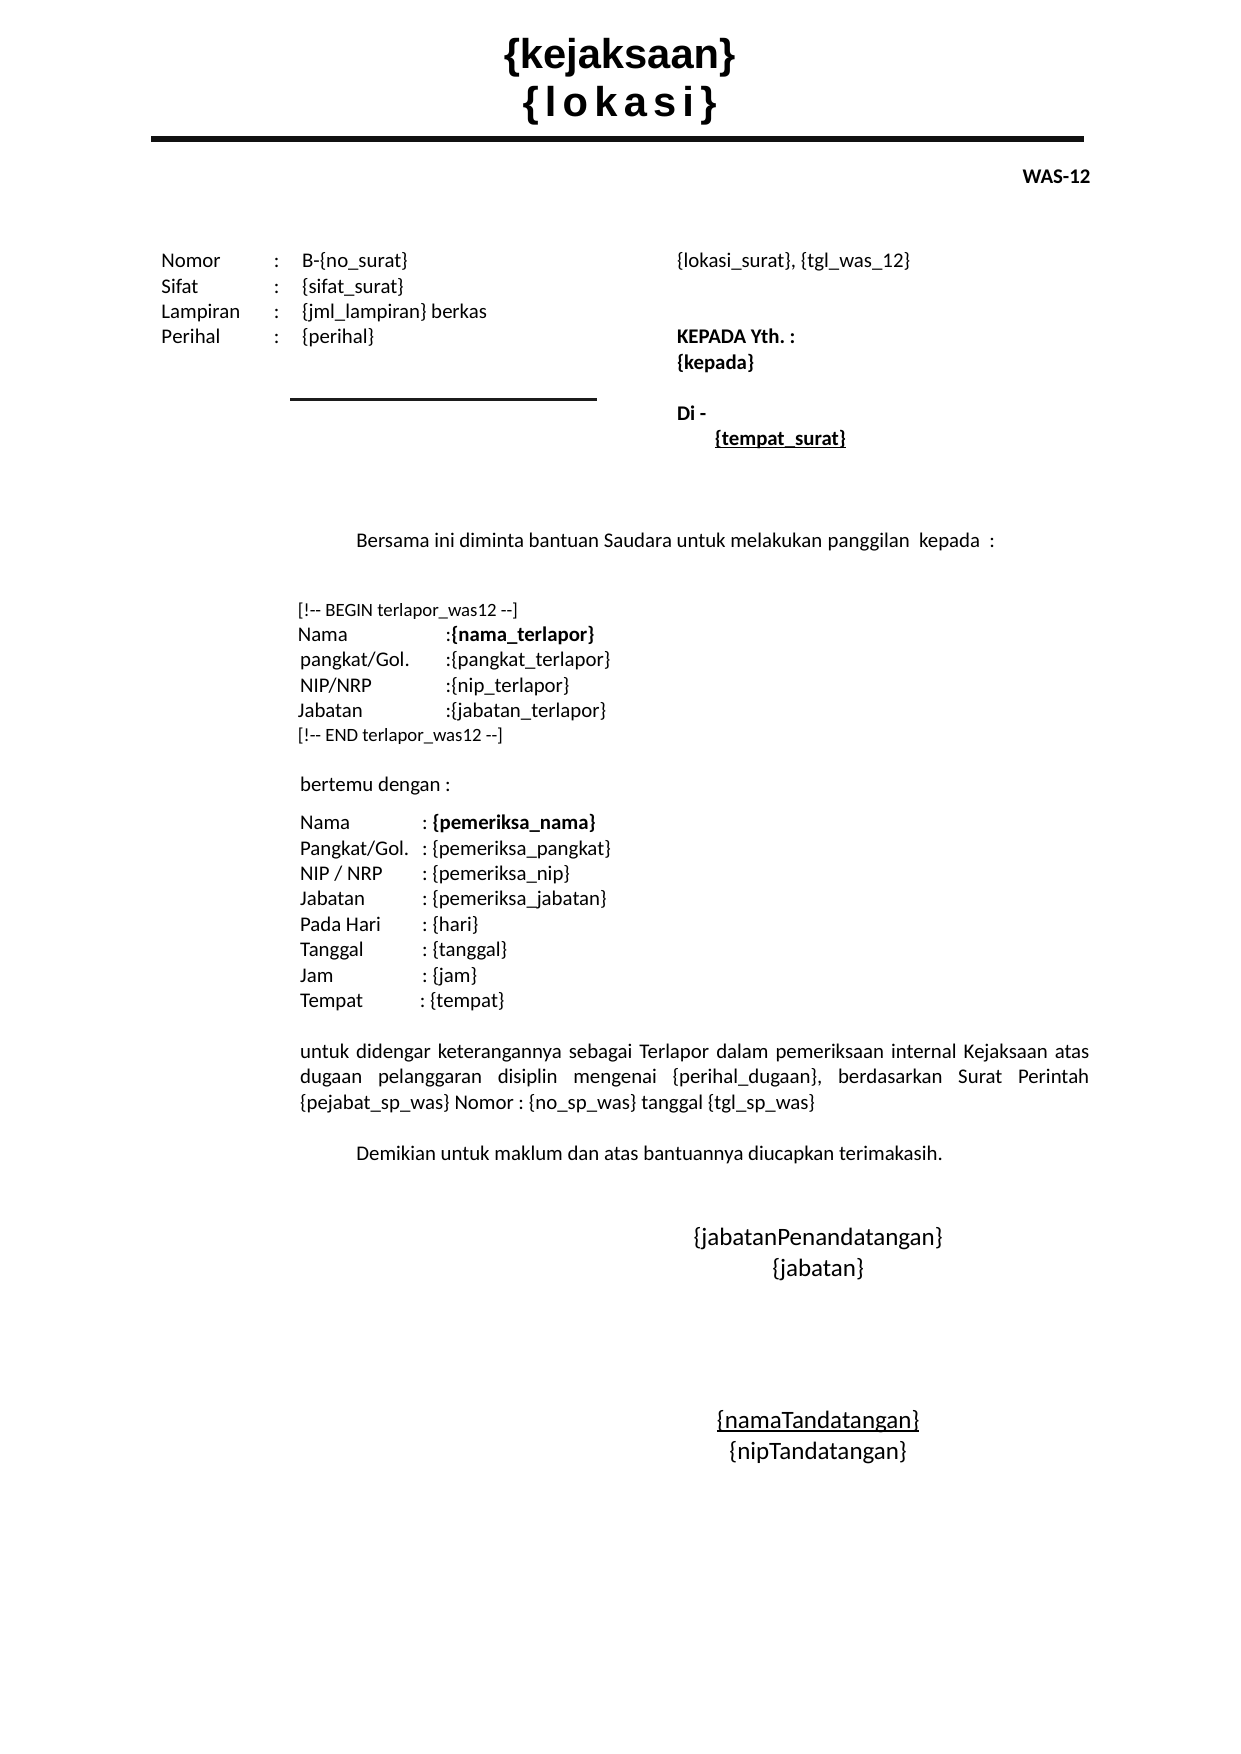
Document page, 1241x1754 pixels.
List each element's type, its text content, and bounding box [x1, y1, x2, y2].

text [!-- END terlapor_was12 --] [150, 723, 1090, 746]
table_cell {jml_lampiran} berkas [291, 298, 609, 324]
table_cell {perihal} [291, 324, 609, 451]
text Bersama ini diminta bantuan Saudara untuk melakukan panggilan kepada : [300, 527, 1090, 552]
table_cell [609, 273, 666, 298]
table_cell Sifat [150, 273, 262, 298]
table_cell Lampiran [150, 298, 262, 324]
text Nama : {pemeriksa_nama} [300, 809, 1092, 835]
text NIP / NRP : {pemeriksa_nip} [300, 860, 1092, 886]
text Pada Hari : {hari} [150, 911, 1092, 936]
table_cell KEPADA Yth. : {kepada} Di - {tempat_surat} [666, 324, 1087, 451]
table_cell : [263, 298, 291, 324]
table_header [609, 248, 666, 273]
table_cell [150, 1282, 1091, 1404]
table_header : [263, 248, 291, 273]
text WAS-12 [150, 164, 1090, 189]
text Jabatan : {pemeriksa_jabatan} [300, 886, 1092, 911]
text Jam : {jam} [150, 962, 1092, 987]
table_cell : [263, 324, 291, 451]
table_header {lokasi_surat}, {tgl_was_12} [666, 248, 1087, 273]
table_cell {sifat_surat} [291, 273, 609, 298]
table_cell [666, 298, 1087, 324]
table_cell {namaTandatangan} [150, 1404, 1091, 1435]
text [!-- BEGIN terlapor_was12 --] [150, 598, 1090, 621]
text Nama :{nama_terlapor} [150, 621, 1090, 647]
table_cell : [263, 273, 291, 298]
table_header Nomor [150, 248, 262, 273]
table_cell [609, 324, 666, 451]
text Jabatan :{jabatan_terlapor} [150, 697, 1090, 723]
table_cell [666, 273, 1087, 298]
table_header B-{no_surat} [291, 248, 609, 273]
text bertemu dengan : [300, 771, 1092, 797]
text Pangkat/Gol. : {pemeriksa_pangkat} [300, 835, 1092, 860]
text {lokasi} [91, 78, 1148, 126]
table_cell [609, 298, 666, 324]
table_header {jabatanPenandatangan} {jabatan} [150, 1191, 1091, 1282]
text Tempat : {tempat} [150, 987, 1092, 1013]
table_cell {nipTandatangan} [150, 1435, 1091, 1465]
list pangkat/Gol. :{pangkat_terlapor} [300, 647, 1090, 672]
text Demikian untuk maklum dan atas bantuannya diucapkan terimakasih. [327, 1140, 1090, 1165]
text {kejaksaan} [91, 30, 1148, 78]
text Tanggal : {tanggal} [150, 936, 1092, 962]
text untuk didengar keterangannya sebagai Terlapor dalam pemeriksaan internal Kejaksaan atas dugaan pelanggaran disiplin mengenai {perihal_dugaan}, berdasarkan Surat Perintah {pejabat_sp_was} Nomor : {no_sp_was} tanggal {tgl_sp_was} [300, 1038, 1090, 1114]
table_cell Perihal [150, 324, 262, 451]
list NIP/NRP :{nip_terlapor} [300, 672, 1090, 697]
